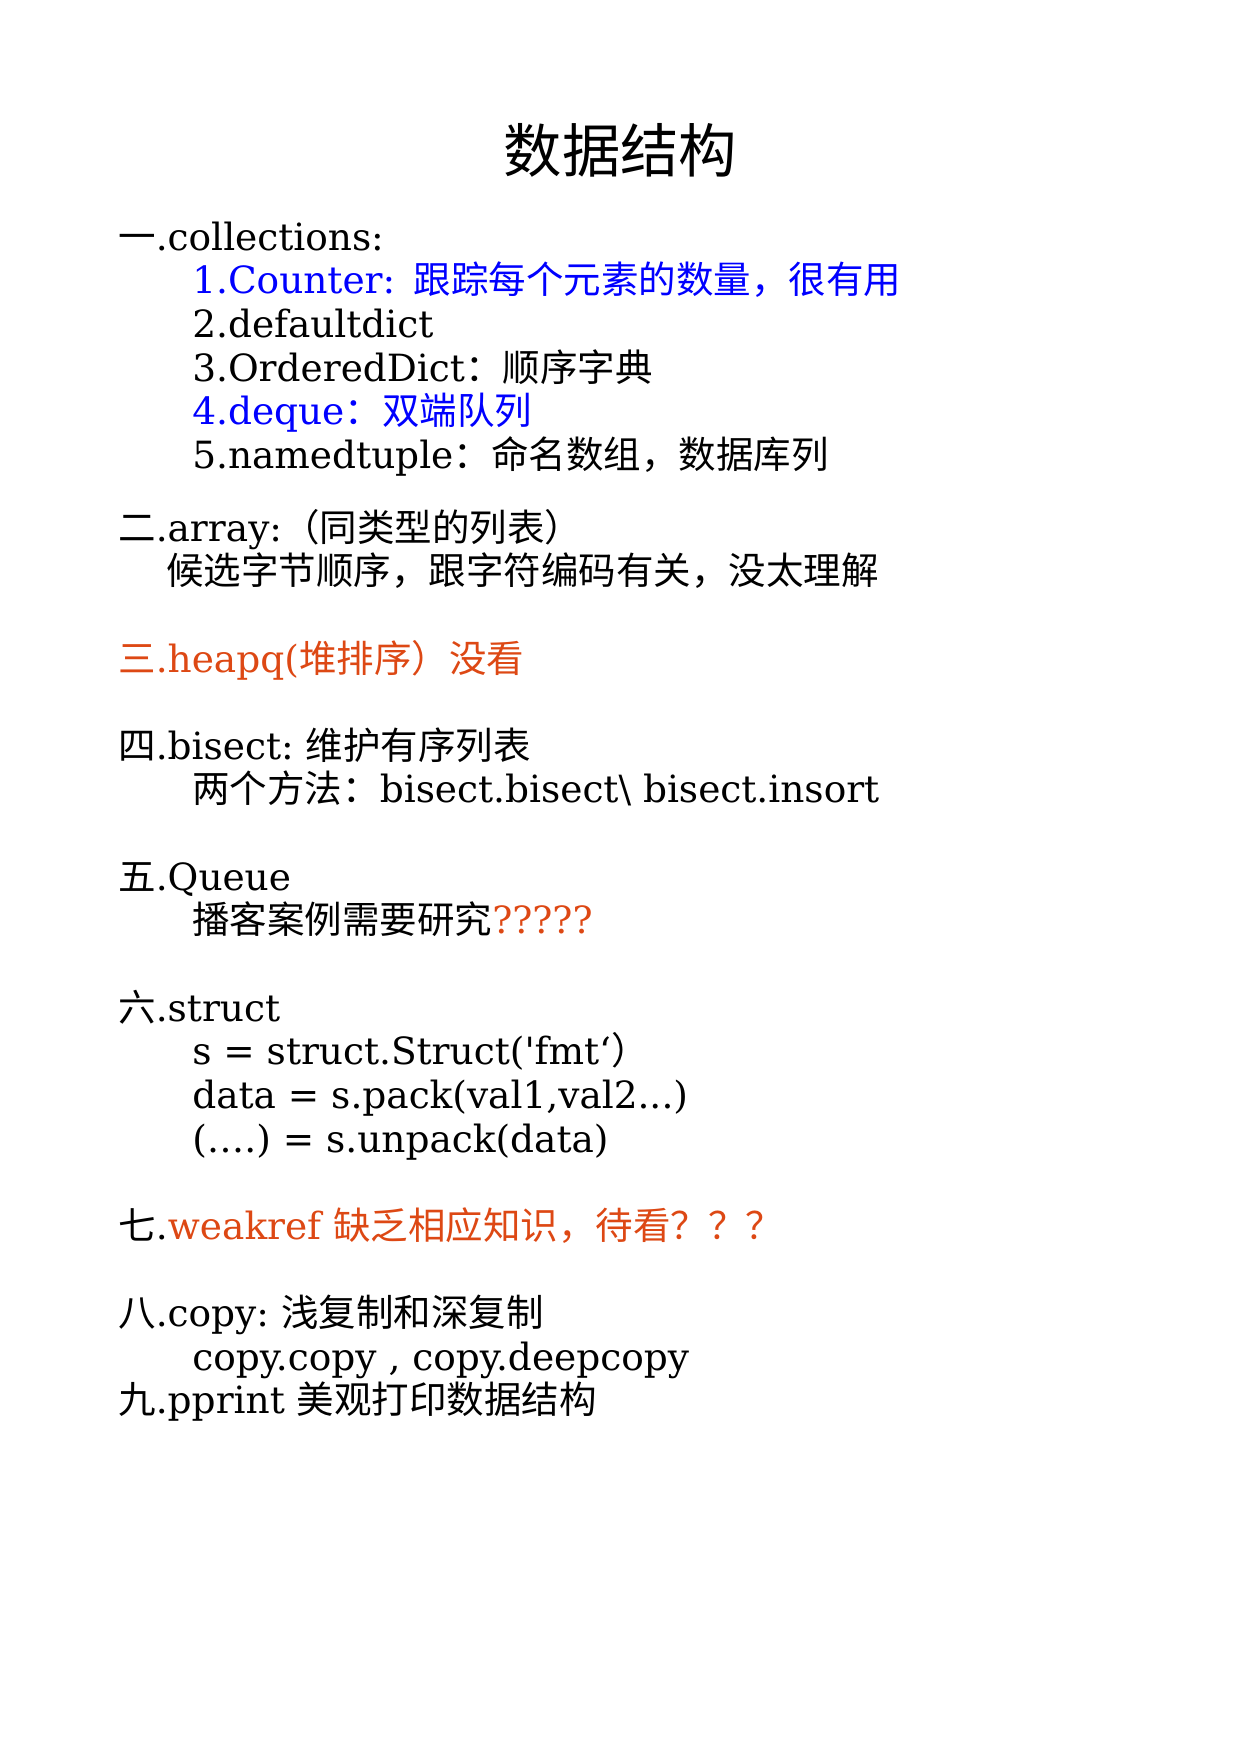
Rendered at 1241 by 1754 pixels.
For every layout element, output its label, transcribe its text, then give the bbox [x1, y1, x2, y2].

text 5.namedtuple：命名数组，数据库列 [118, 433, 1122, 477]
text 1.Counter: 跟踪每个元素的数量，很有用 [118, 259, 1122, 302]
text 七.weakref 缺乏相应知识，待看？？？ [118, 1204, 1122, 1248]
text 播客案例需要研究????? [118, 899, 1122, 943]
text 三.heapq(堆排序）没看 [118, 637, 1122, 681]
text 八.copy: 浅复制和深复制 [118, 1292, 1122, 1336]
text (….) = s.unpack(data) [118, 1117, 1122, 1161]
text 四.bisect: 维护有序列表 [118, 724, 1122, 768]
text 4.deque：双端队列 [118, 390, 1122, 433]
text copy.copy , copy.deepcopy [118, 1336, 1122, 1379]
text 候选字节顺序，跟字符编码有关，没太理解 [118, 550, 1122, 593]
text 两个方法：bisect.bisect\ bisect.insort [118, 768, 1122, 812]
text 二.array:（同类型的列表） [118, 506, 1122, 550]
text 五.Queue [118, 855, 1122, 899]
text 3.OrderedDict：顺序字典 [118, 346, 1122, 390]
text 2.defaultdict [118, 302, 1122, 346]
text 九.pprint 美观打印数据结构 [118, 1379, 1122, 1423]
text 一.collections: [118, 215, 1122, 259]
text 六.struct [118, 986, 1122, 1030]
text 数据结构 [118, 118, 1122, 186]
text data = s.pack(val1,val2...) [118, 1074, 1122, 1117]
text s = struct.Struct('fmt‘） [118, 1030, 1122, 1074]
